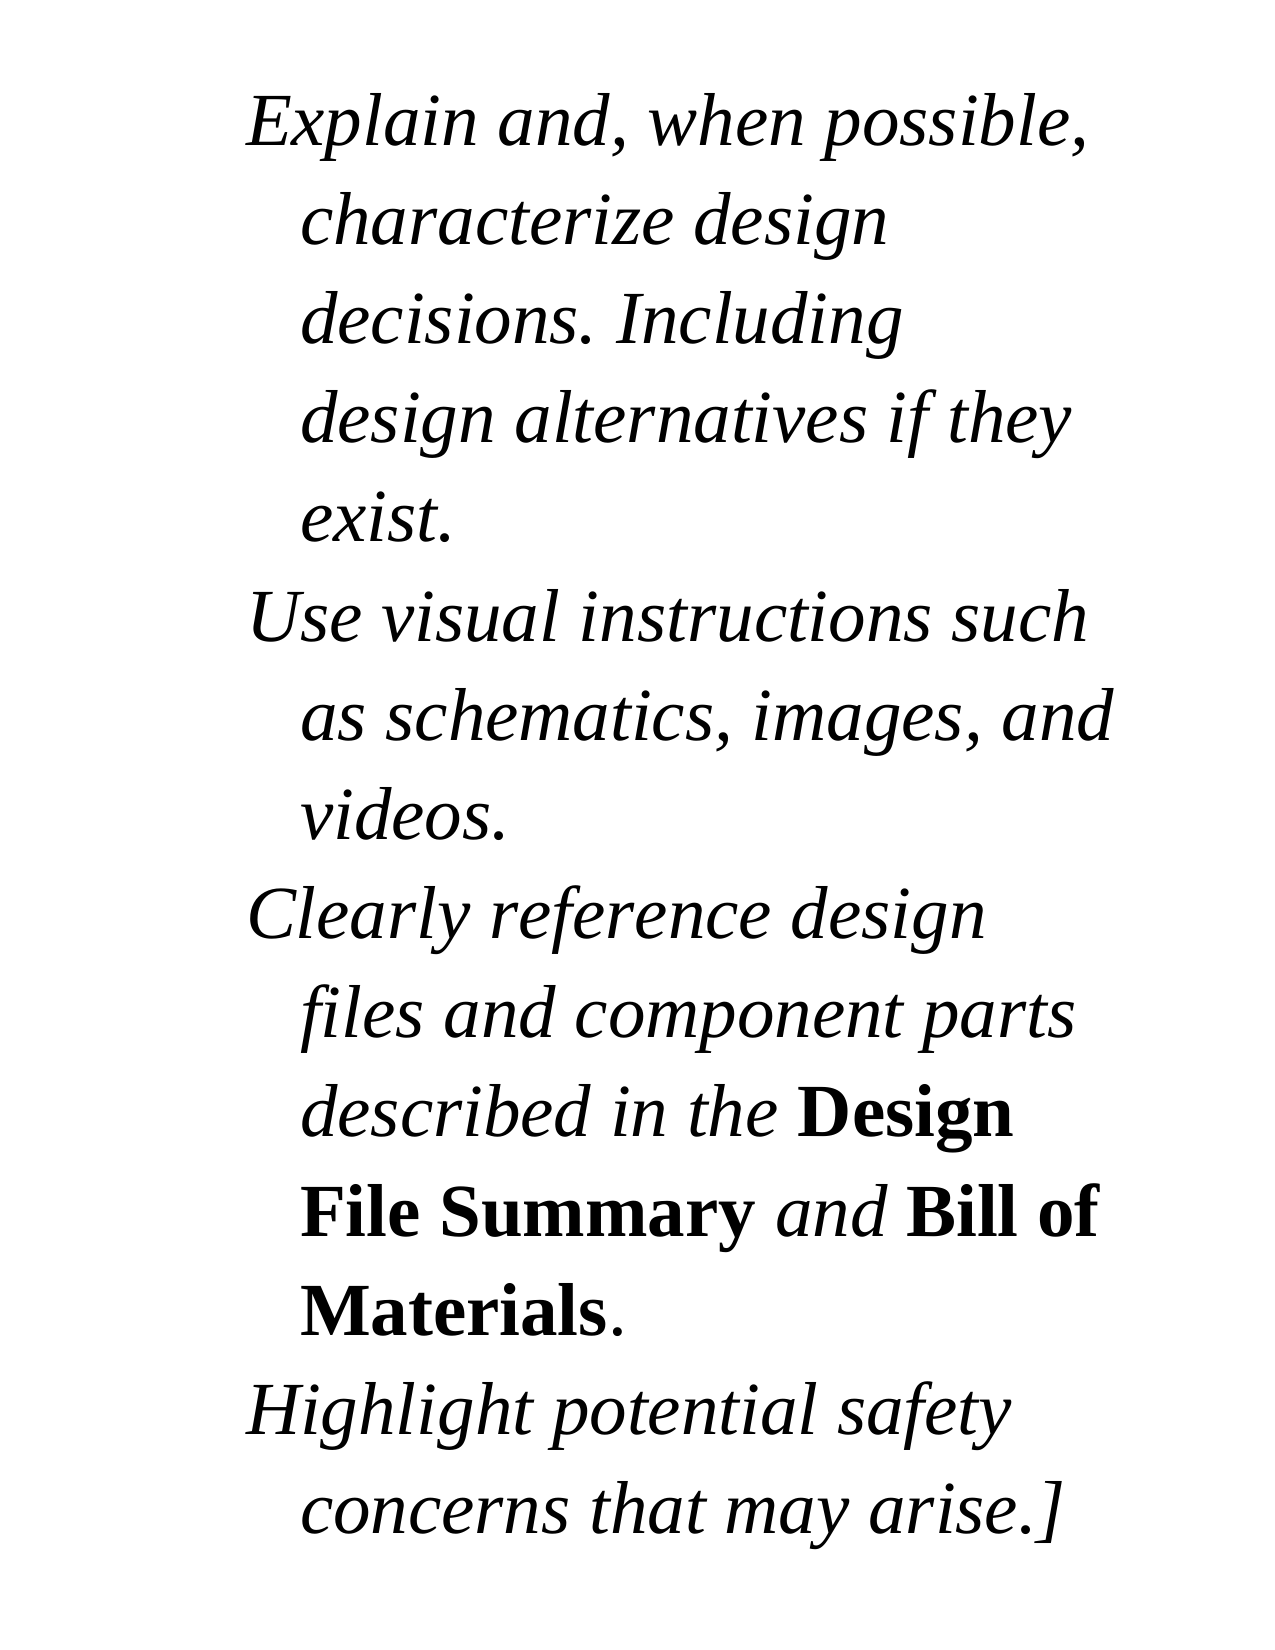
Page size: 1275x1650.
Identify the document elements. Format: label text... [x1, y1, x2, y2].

list Clearly reference design files and component parts described in the Design File Summary and Bill of Materials. [187, 868, 1125, 1351]
list Explain and, when possible, characterize design decisions. Including design alternatives if they exist. [187, 75, 1125, 558]
list Highlight potential safety concerns that may arise.] [187, 1364, 1125, 1549]
list Use visual instructions such as schematics, images, and videos. [187, 571, 1125, 855]
